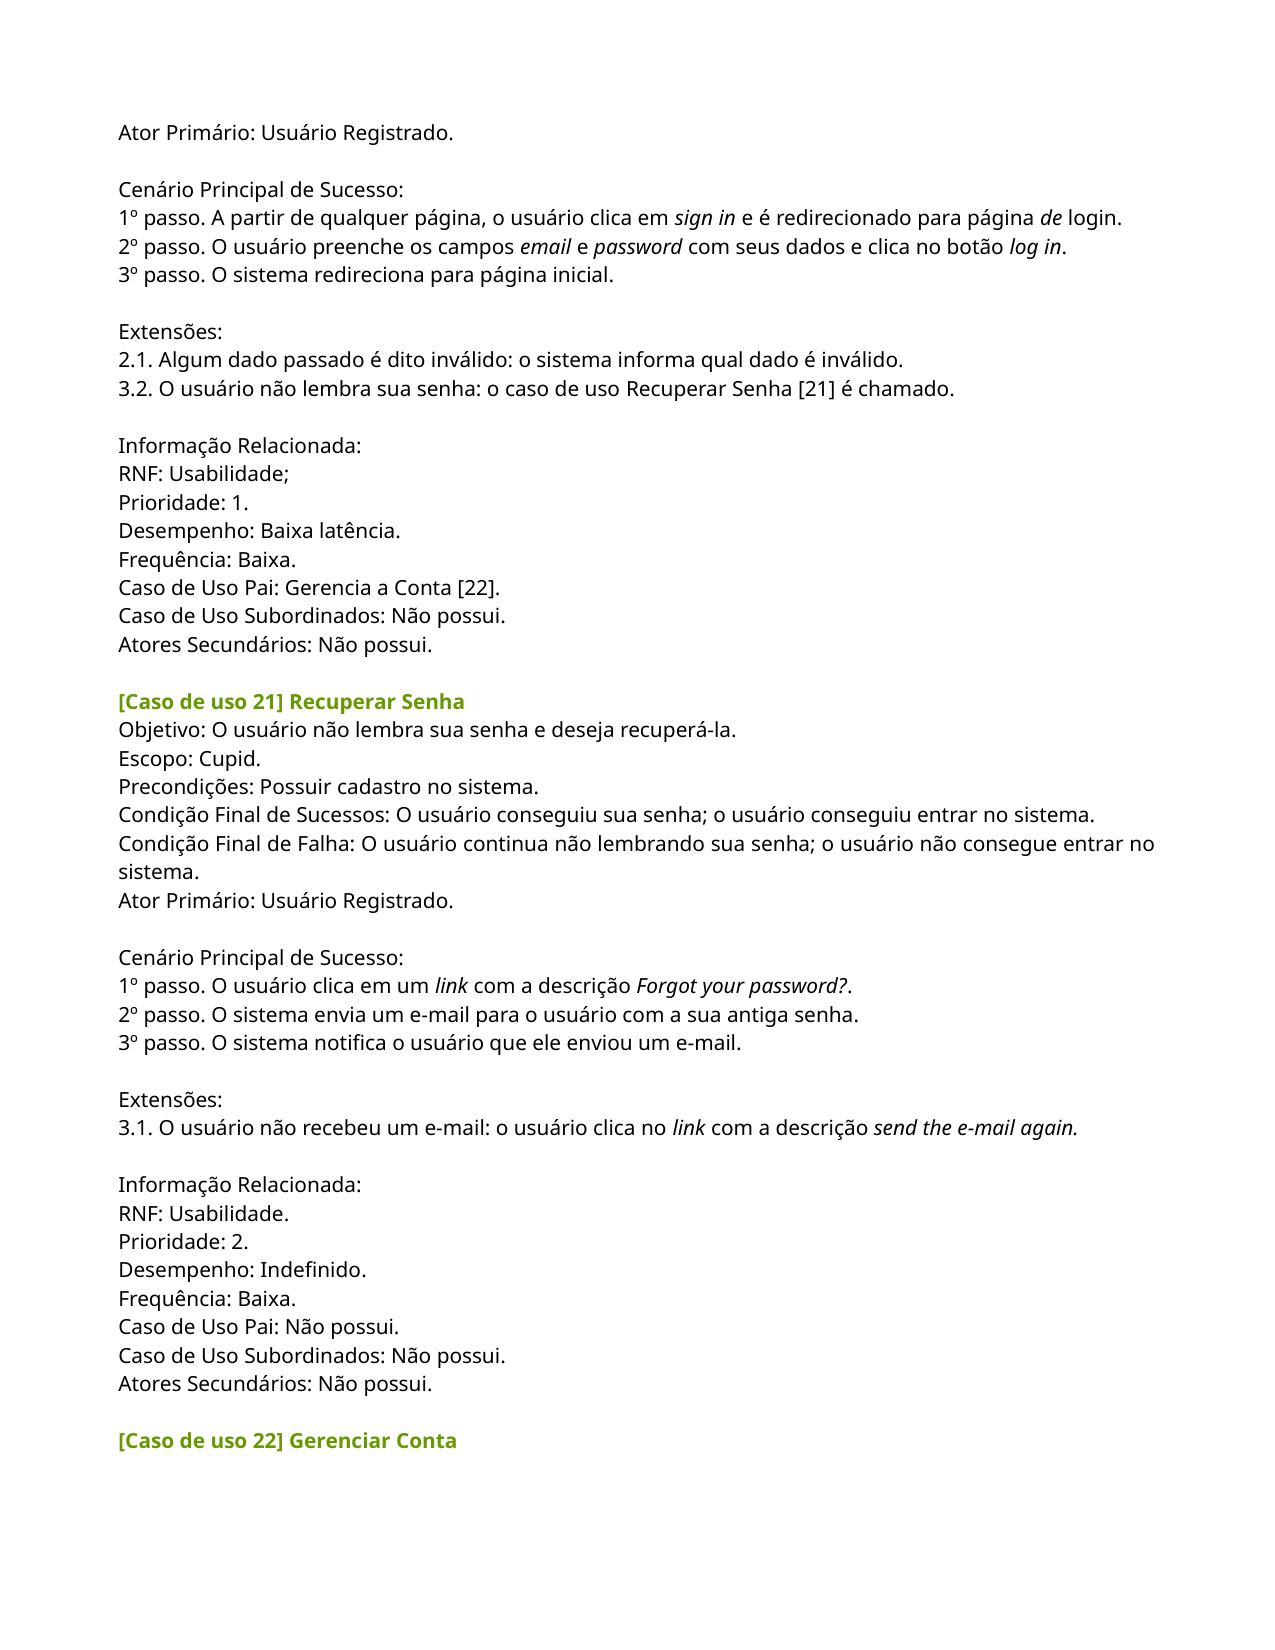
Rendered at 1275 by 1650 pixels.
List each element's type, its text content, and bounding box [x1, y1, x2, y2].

text Extensões: [118, 1085, 1157, 1113]
text Precondições: Possuir cadastro no sistema. [118, 772, 1157, 801]
text Cenário Principal de Sucesso: [118, 943, 1157, 971]
text Escopo: Cupid. [118, 744, 1157, 772]
text Caso de Uso Subordinados: Não possui. [118, 1341, 1157, 1369]
text Informação Relacionada: [118, 431, 1157, 459]
text Prioridade: 1. [118, 488, 1157, 516]
text RNF: Usabilidade; [118, 459, 1157, 488]
text Caso de Uso Pai: Não possui. [118, 1312, 1157, 1341]
text Atores Secundários: Não possui. [118, 1369, 1157, 1398]
text Extensões: [118, 317, 1157, 346]
text 2º passo. O sistema envia um e-mail para o usuário com a sua antiga senha. [118, 1000, 1157, 1028]
text Objetivo: O usuário não lembra sua senha e deseja recuperá-la. [118, 715, 1157, 744]
text 1º passo. A partir de qualquer página, o usuário clica em sign in e é redirecionado para página de login. [118, 203, 1157, 232]
text Desempenho: Baixa latência. [118, 516, 1157, 545]
text Caso de Uso Subordinados: Não possui. [118, 602, 1157, 630]
text 1º passo. O usuário clica em um link com a descrição Forgot your password?. [118, 971, 1157, 1000]
text [Caso de uso 21] Recuperar Senha [118, 687, 1157, 715]
text [Caso de uso 22] Gerenciar Conta [118, 1426, 1157, 1455]
text Frequência: Baixa. [118, 1284, 1157, 1312]
text Condição Final de Falha: O usuário continua não lembrando sua senha; o usuário não consegue entrar no sistema. [118, 829, 1157, 886]
text Ator Primário: Usuário Registrado. [118, 886, 1157, 914]
text 3.1. O usuário não recebeu um e-mail: o usuário clica no link com a descrição send the e-mail again. [118, 1113, 1157, 1142]
text 3º passo. O sistema notifica o usuário que ele enviou um e-mail. [118, 1028, 1157, 1057]
text Atores Secundários: Não possui. [118, 630, 1157, 658]
text Desempenho: Indefinido. [118, 1256, 1157, 1284]
text 2.1. Algum dado passado é dito inválido: o sistema informa qual dado é inválido. [118, 346, 1157, 374]
text Ator Primário: Usuário Registrado. [118, 118, 1157, 147]
text Informação Relacionada: [118, 1170, 1157, 1199]
text 3º passo. O sistema redireciona para página inicial. [118, 260, 1157, 289]
text 2º passo. O usuário preenche os campos email e password com seus dados e clica no botão log in. [118, 232, 1157, 260]
text 3.2. O usuário não lembra sua senha: o caso de uso Recuperar Senha [21] é chamado. [118, 374, 1157, 402]
text RNF: Usabilidade. [118, 1199, 1157, 1227]
text Cenário Principal de Sucesso: [118, 175, 1157, 203]
text Frequência: Baixa. [118, 545, 1157, 573]
text Prioridade: 2. [118, 1227, 1157, 1256]
text Caso de Uso Pai: Gerencia a Conta [22]. [118, 573, 1157, 602]
text Condição Final de Sucessos: O usuário conseguiu sua senha; o usuário conseguiu entrar no sistema. [118, 801, 1157, 829]
